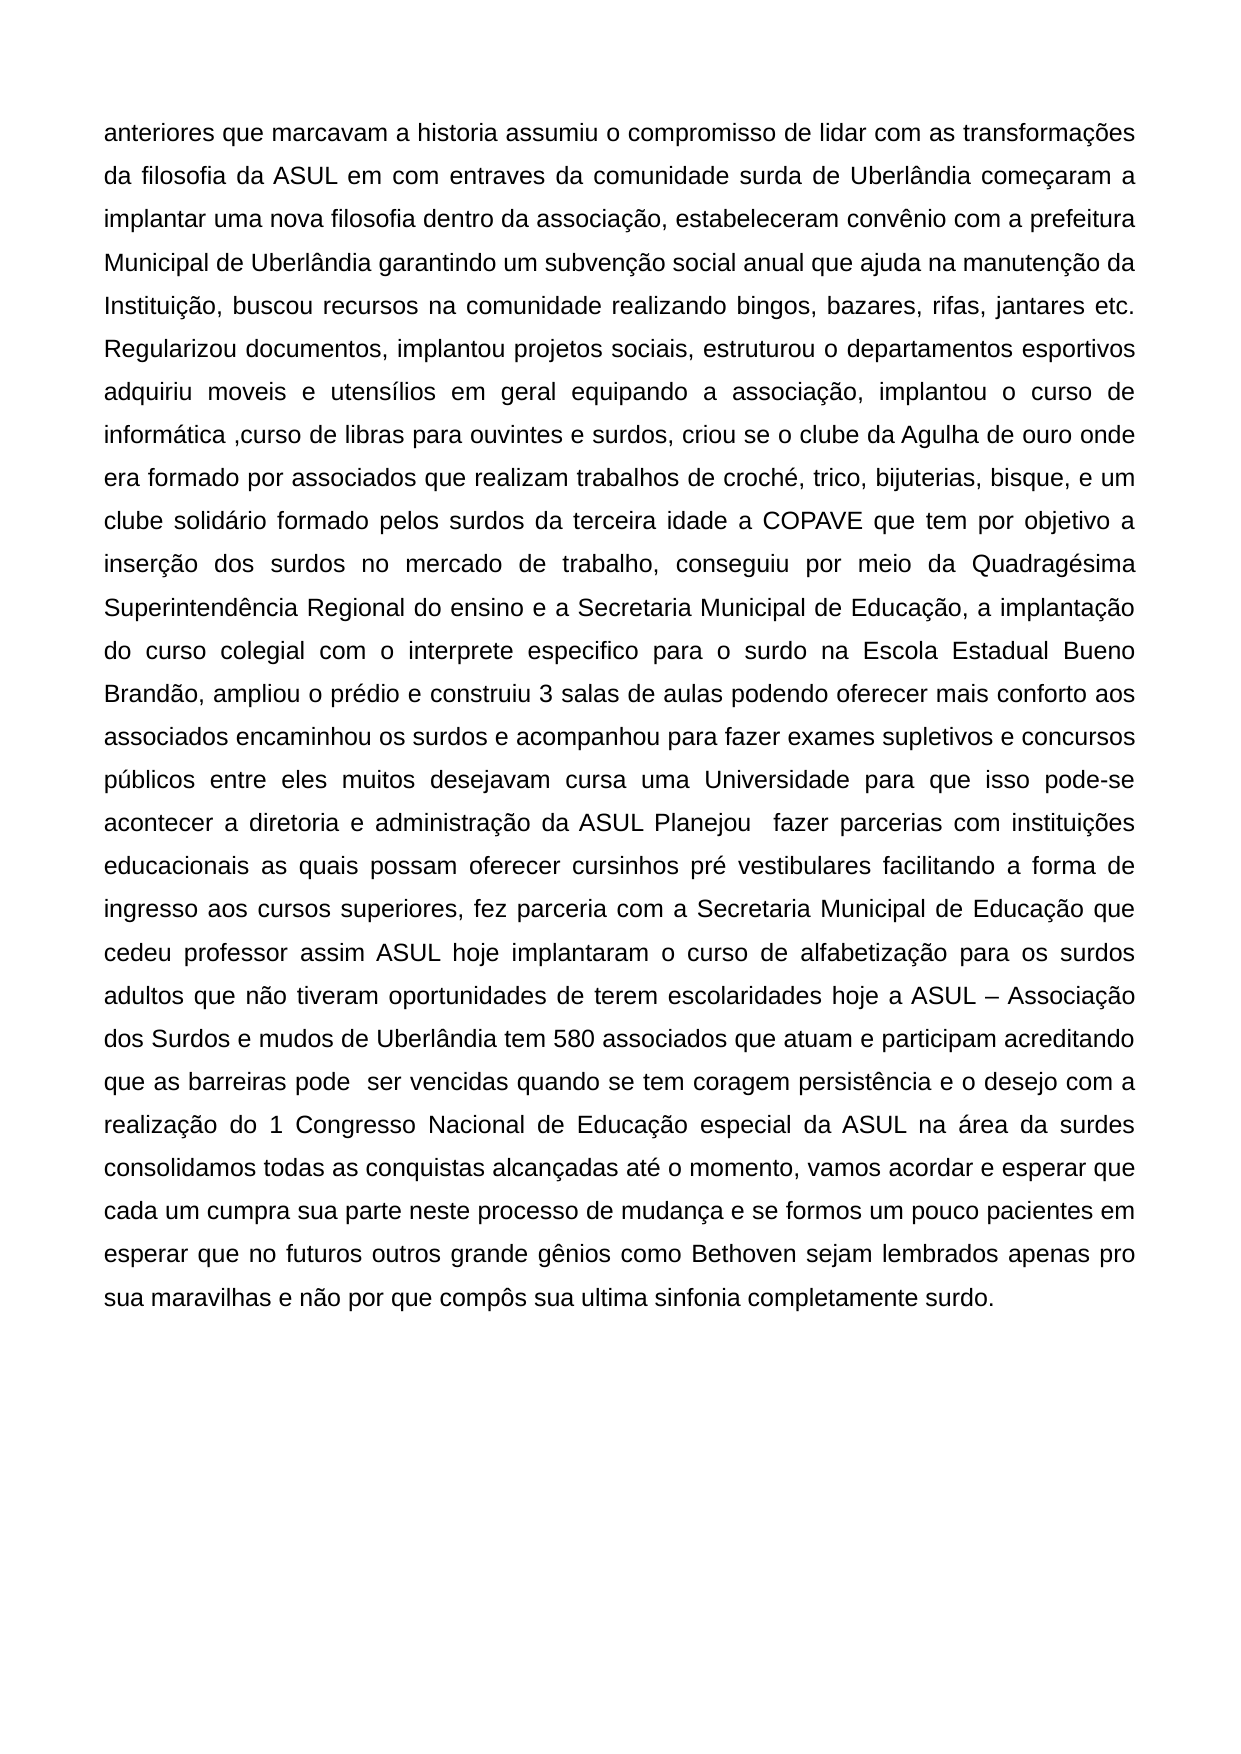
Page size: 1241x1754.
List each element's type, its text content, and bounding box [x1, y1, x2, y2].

text anteriores que marcavam a historia assumiu o compromisso de lidar com as transformações da filosofia da ASUL em com entraves da comunidade surda de Uberlândia começaram a implantar uma nova filosofia dentro da associação, estabeleceram convênio com a prefeitura Municipal de Uberlândia garantindo um subvenção social anual que ajuda na manutenção da Instituição, buscou recursos na comunidade realizando bingos, bazares, rifas, jantares etc. Regularizou documentos, implantou projetos sociais, estruturou o departamentos esportivos adquiriu moveis e utensílios em geral equipando a associação, implantou o curso de informática ,curso de libras para ouvintes e surdos, criou se o clube da Agulha de ouro onde era formado por associados que realizam trabalhos de croché, trico, bijuterias, bisque, e um clube solidário formado pelos surdos da terceira idade a COPAVE que tem por objetivo a inserção dos surdos no mercado de trabalho, conseguiu por meio da Quadragésima Superintendência Regional do ensino e a Secretaria Municipal de Educação, a implantação do curso colegial com o interprete especifico para o surdo na Escola Estadual Bueno Brandão, ampliou o prédio e construiu 3 salas de aulas podendo oferecer mais conforto aos associados encaminhou os surdos e acompanhou para fazer exames supletivos e concursos públicos entre eles muitos desejavam cursa uma Universidade para que isso pode-se acontecer a diretoria e administração da ASUL Planejou fazer parcerias com instituições educacionais as quais possam oferecer cursinhos pré vestibulares facilitando a forma de ingresso aos cursos superiores, fez parceria com a Secretaria Municipal de Educação que cedeu professor assim ASUL hoje implantaram o curso de alfabetização para os surdos adultos que não tiveram oportunidades de terem escolaridades hoje a ASUL – Associação dos Surdos e mudos de Uberlândia tem 580 associados que atuam e participam acreditando que as barreiras pode ser vencidas quando se tem coragem persistência e o desejo com a realização do 1 Congresso Nacional de Educação especial da ASUL na área da surdes consolidamos todas as conquistas alcançadas até o momento, vamos acordar e esperar que cada um cumpra sua parte neste processo de mudança e se formos um pouco pacientes em esperar que no futuros outros grande gênios como Bethoven sejam lembrados apenas pro sua maravilhas e não por que compôs sua ultima sinfonia completamente surdo. [103, 118, 1137, 1311]
